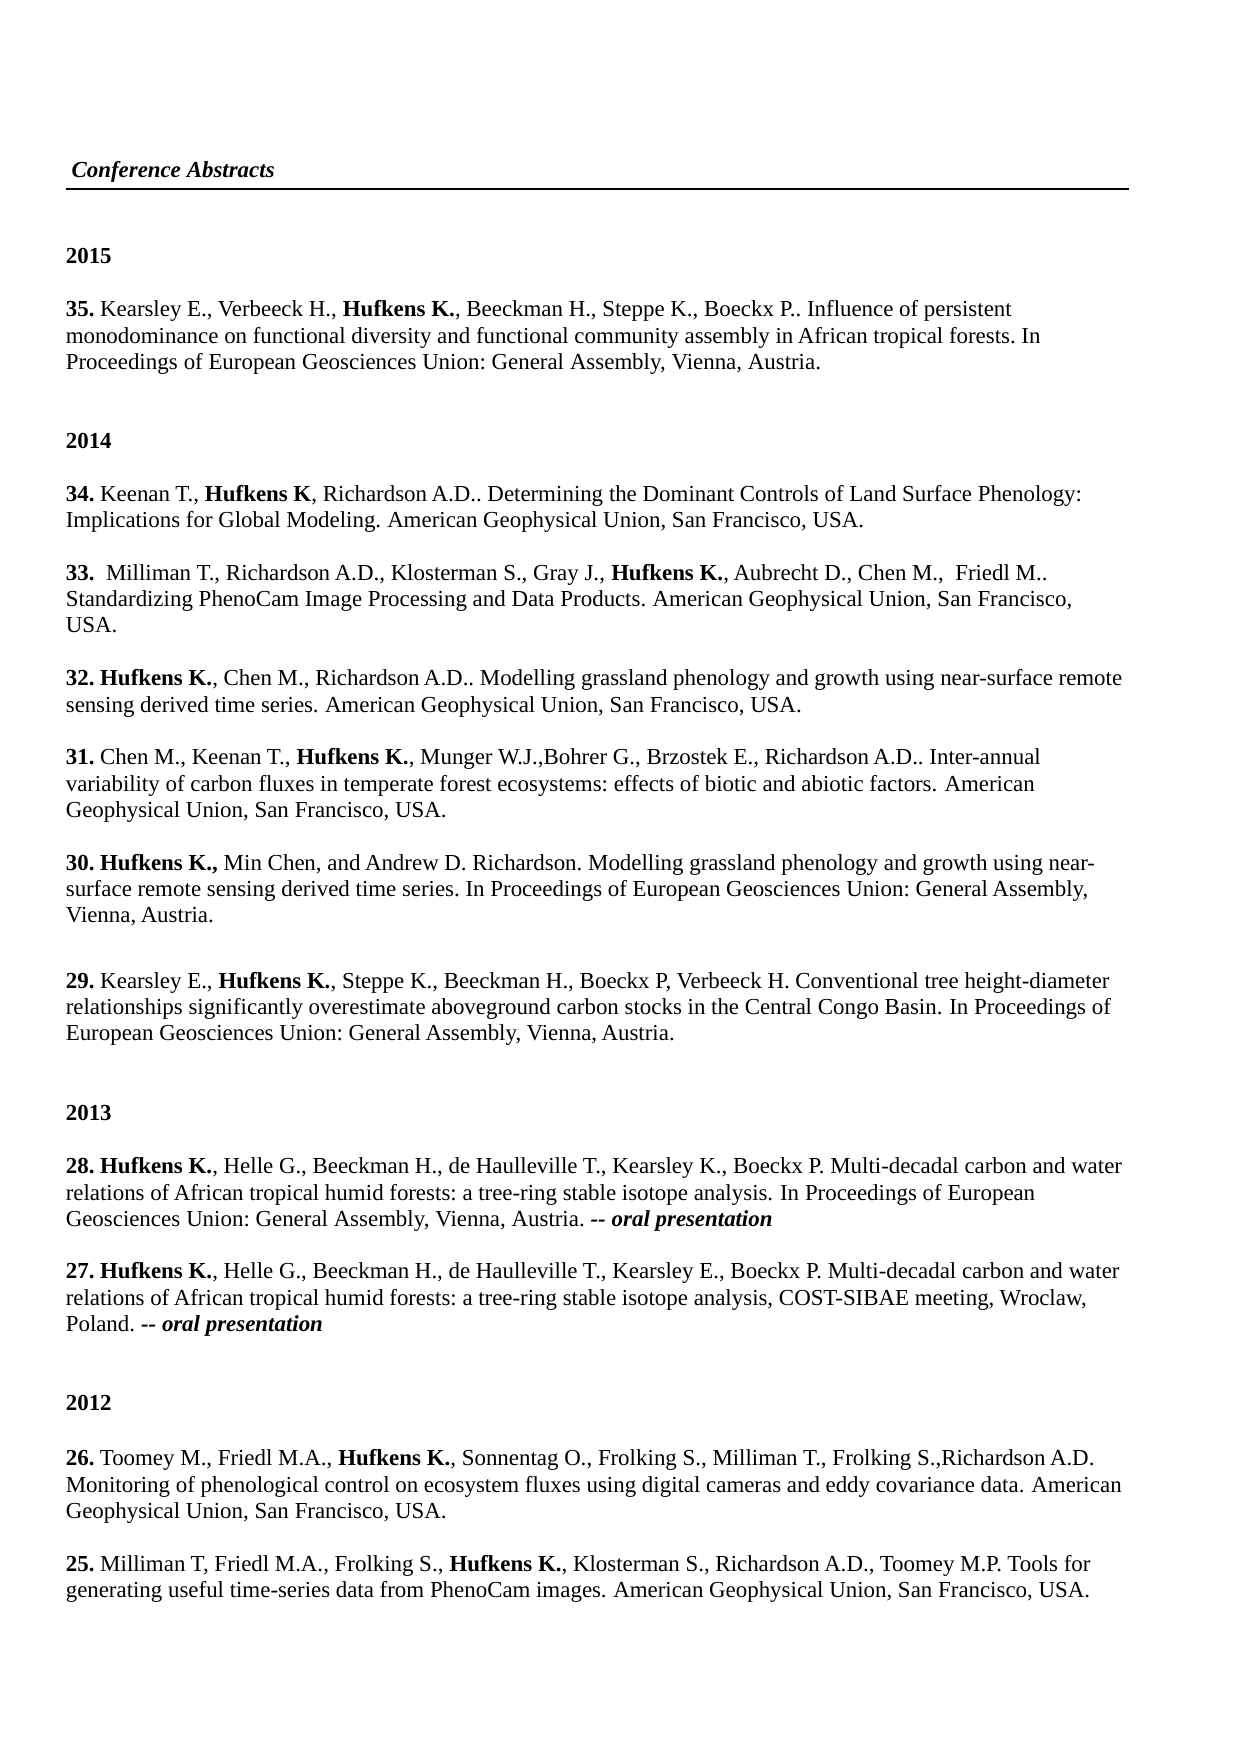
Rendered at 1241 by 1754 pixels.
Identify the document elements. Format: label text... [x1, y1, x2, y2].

text 31. Chen M., Keenan T., Hufkens K., Munger W.J.,Bohrer G., Brzostek E., Richardson A.D.. Inter-annual variability of carbon fluxes in temperate forest ecosystems: effects of biotic and abiotic factors. American Geophysical Union, San Francisco, USA. [66, 743, 1126, 822]
text 32. Hufkens K., Chen M., Richardson A.D.. Modelling grassland phenology and growth using near-surface remote sensing derived time series. American Geophysical Union, San Francisco, USA. [66, 664, 1126, 717]
text 27. Hufkens K., Helle G., Beeckman H., de Haulleville T., Kearsley E., Boeckx P. Multi-decadal carbon and water relations of African tropical humid forests: a tree-ring stable isotope analysis, COST-SIBAE meeting, Wroclaw, Poland. -- oral presentation [66, 1258, 1126, 1337]
table_header Conference Abstracts [66, 150, 1129, 188]
text 2012 [66, 1389, 1126, 1444]
text 30. Hufkens K., Min Chen, and Andrew D. Richardson. Modelling grassland phenology and growth using near-surface remote sensing derived time series. In Proceedings of European Geosciences Union: General Assembly, Vienna, Austria. [66, 849, 1126, 928]
text 35. Kearsley E., Verbeeck H., Hufkens K., Beeckman H., Steppe K., Boeckx P.. Influence of persistent monodominance on functional diversity and functional community assembly in African tropical forests. In Proceedings of European Geosciences Union: General Assembly, Vienna, Austria. [66, 295, 1126, 374]
text 33. Milliman T., Richardson A.D., Klosterman S., Gray J., Hufkens K., Aubrecht D., Chen M., Friedl M.. Standardizing PhenoCam Image Processing and Data Products. American Geophysical Union, San Francisco, USA. [66, 559, 1126, 638]
text 2015 [66, 243, 1126, 269]
text 29. Kearsley E., Hufkens K., Steppe K., Beeckman H., Boeckx P, Verbeeck H. Conventional tree height-diameter relationships significantly overestimate aboveground carbon stocks in the Central Congo Basin. In Proceedings of European Geosciences Union: General Assembly, Vienna, Austria. [66, 967, 1126, 1046]
text 28. Hufkens K., Helle G., Beeckman H., de Haulleville T., Kearsley K., Boeckx P. Multi-decadal carbon and water relations of African tropical humid forests: a tree-ring stable isotope analysis. In Proceedings of European Geosciences Union: General Assembly, Vienna, Austria. -- oral presentation [66, 1152, 1126, 1231]
text 25. Milliman T, Friedl M.A., Frolking S., Hufkens K., Klosterman S., Richardson A.D., Toomey M.P. Tools for generating useful time-series data from PhenoCam images. American Geophysical Union, San Francisco, USA. [66, 1550, 1126, 1603]
text 2013 [66, 1099, 1126, 1126]
text 34. Keenan T., Hufkens K, Richardson A.D.. Determining the Dominant Controls of Land Surface Phenology: Implications for Global Modeling. American Geophysical Union, San Francisco, USA. [66, 480, 1126, 532]
text 26. Toomey M., Friedl M.A., Hufkens K., Sonnentag O., Frolking S., Milliman T., Frolking S.,Richardson A.D. Monitoring of phenological control on ecosystem fluxes using digital cameras and eddy covariance data. American Geophysical Union, San Francisco, USA. [66, 1444, 1126, 1523]
text 2014 [66, 427, 1126, 453]
